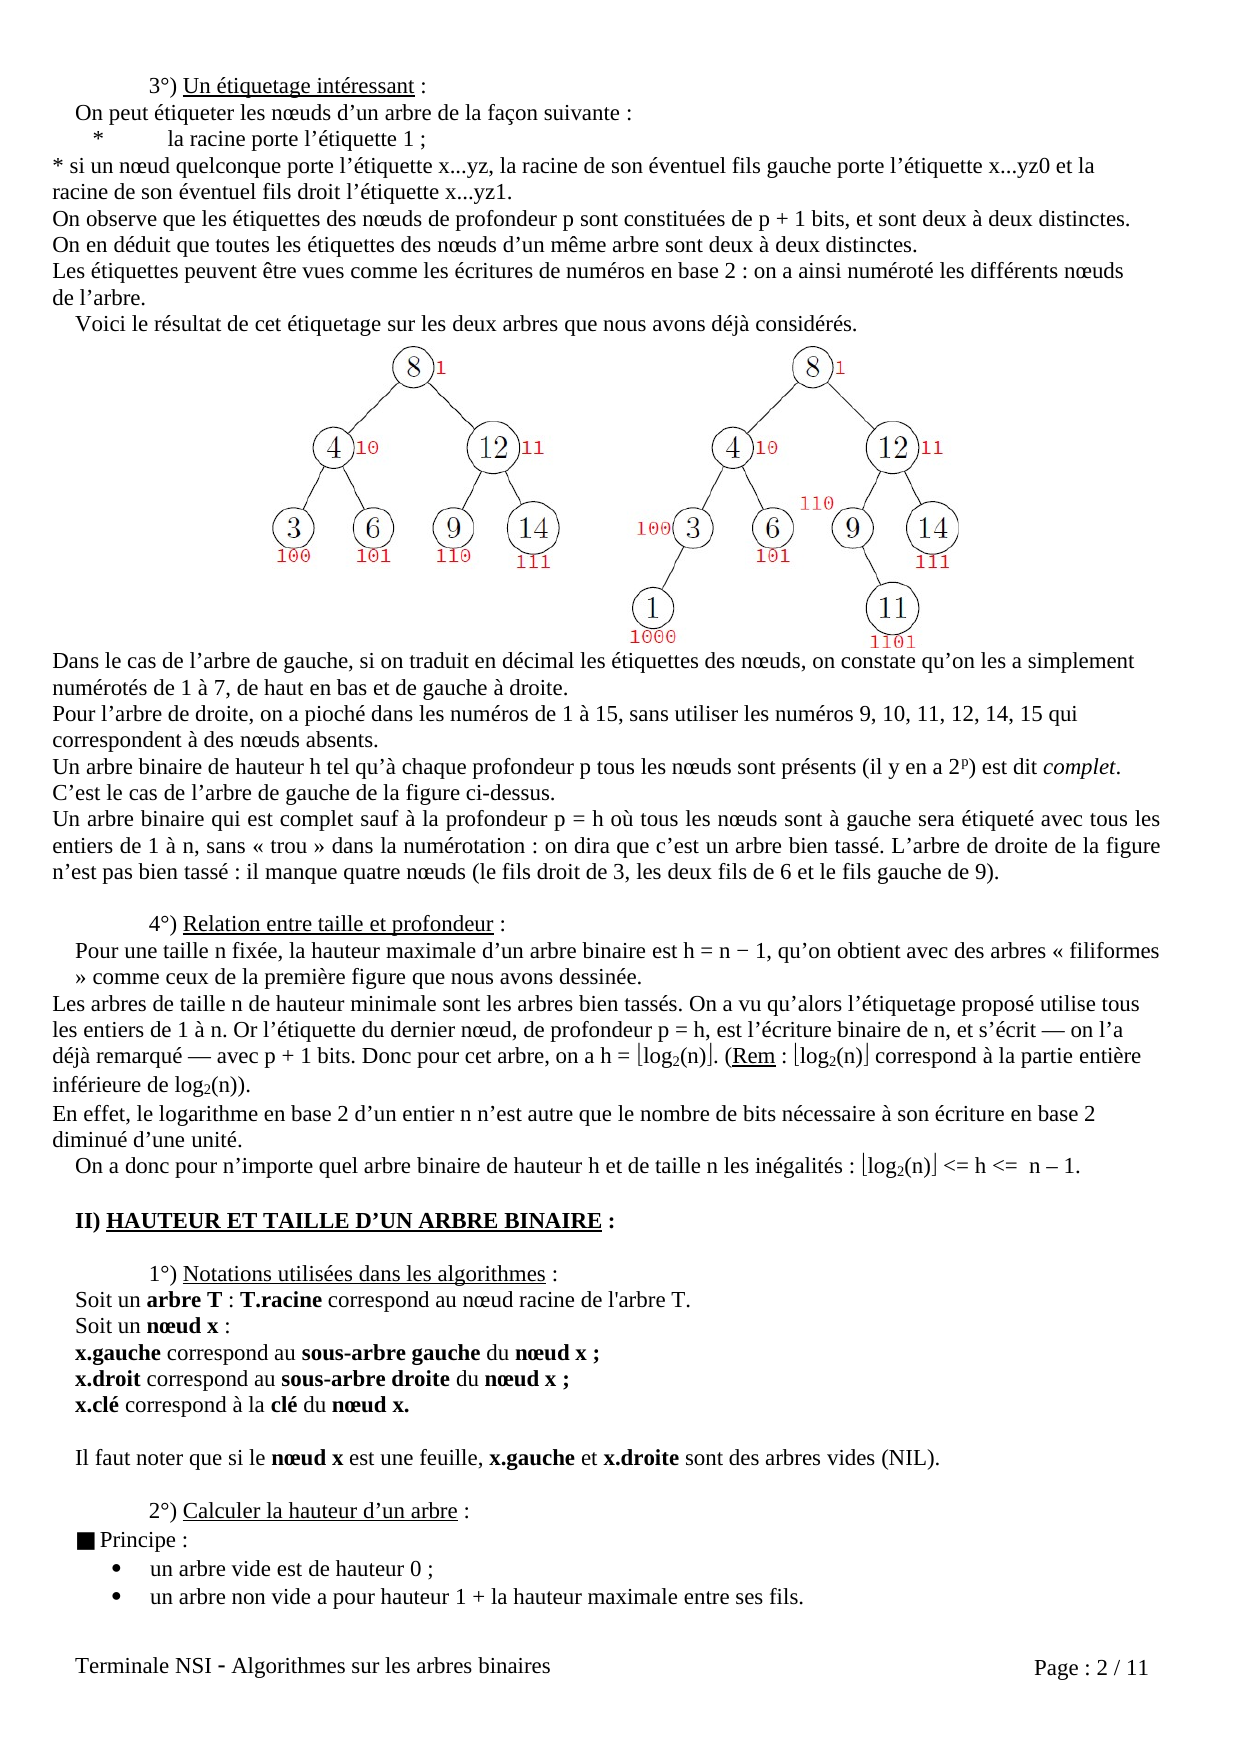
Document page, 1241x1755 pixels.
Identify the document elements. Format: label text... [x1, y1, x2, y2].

list un arbre non vide a pour hauteur 1 + la hauteur maximale entre ses fils. [112, 1582, 1188, 1610]
text 3°) Un étiquetage intéressant : [149, 73, 1188, 99]
list un arbre vide est de hauteur 0 ; [112, 1554, 1188, 1582]
text Un arbre binaire qui est complet sauf à la profondeur p = h où tous les nœuds sont à gauche sera étiqueté avec tous les entiers de 1 à n, sans « trou » dans la numérotation : on dira que c’est un arbre bien tassé. L’arbre de droite de la figure n’est pas bien tassé : il manque quatre nœuds (le fils droit de 3, les deux fils de 6 et le fils gauche de 9). [52, 806, 1164, 884]
text Voici le résultat de cet étiquetage sur les deux arbres que nous avons déjà considérés. [75, 310, 1188, 336]
text 1°) Notations utilisées dans les algorithmes : [149, 1259, 1188, 1286]
text 2°) Calculer la hauteur d’un arbre : [149, 1497, 1188, 1523]
subtitle HAUTEUR ET TAILLE D’UN ARBRE BINAIRE : [75, 1207, 1188, 1233]
text 4°) Relation entre taille et profondeur : [149, 911, 1188, 937]
text Dans le cas de l’arbre de gauche, si on traduit en décimal les étiquettes des nœuds, on constate qu’on les a simplement numérotés de 1 à 7, de haut en bas et de gauche à droite. [52, 348, 1161, 700]
text Il faut noter que si le nœud x est une feuille, x.gauche et x.droite sont des arbres vides (NIL). [75, 1444, 1188, 1471]
text On peut étiqueter les nœuds d’un arbre de la façon suivante : [75, 99, 1188, 125]
text Les étiquettes peuvent être vues comme les écritures de numéros en base 2 : on a ainsi numéroté les différents nœuds de l’arbre. [52, 257, 1150, 310]
list la racine porte l’étiquette 1 ; [92, 126, 1188, 152]
text » comme ceux de la première figure que nous avons dessinée. [75, 963, 1188, 990]
text x.gauche correspond au sous-arbre gauche du nœud x ; x.droit correspond au sous-arbre droite du nœud x ; x.clé correspond à la clé du nœud x. [75, 1339, 602, 1418]
text Pour l’arbre de droite, on a pioché dans les numéros de 1 à 15, sans utiliser les numéros 9, 10, 11, 12, 14, 15 qui correspondent à des nœuds absents. [52, 700, 1104, 753]
text On observe que les étiquettes des nœuds de profondeur p sont constituées de p + 1 bits, et sont deux à deux distinctes. On en déduit que toutes les étiquettes des nœuds d’un même arbre sont deux à deux distinctes. [52, 204, 1157, 257]
text Un arbre binaire de hauteur h tel qu’à chaque profondeur p tous les nœuds sont présents (il y en a 2p) est dit complet. C’est le cas de l’arbre de gauche de la figure ci-dessus. [52, 753, 1146, 806]
text Soit un arbre T : T.racine correspond au nœud racine de l'arbre T. Soit un nœud x : [75, 1286, 693, 1339]
text On a donc pour n’importe quel arbre binaire de hauteur h et de taille n les inégalités : log2(n) <= h <= n – 1. [75, 1152, 1188, 1181]
text En effet, le logarithme en base 2 d’un entier n n’est autre que le nombre de bits nécessaire à son écriture en base 2 diminué d’une unité. [52, 1100, 1122, 1152]
list Principe : [75, 1523, 1188, 1554]
text Les arbres de taille n de hauteur minimale sont les arbres bien tassés. On a vu qu’alors l’étiquetage proposé utilise tous les entiers de 1 à n. Or l’étiquette du dernier nœud, de profondeur p = h, est l’écriture binaire de n, et s’écrit — on l’a déjà remarqué — avec p + 1 bits. Donc pour cet arbre, on a h = log2(n). (Rem : log2(n) correspond à la partie entière inférieure de log2(n)). [52, 990, 1166, 1100]
text Pour une taille n fixée, la hauteur maximale d’un arbre binaire est h = n − 1, qu’on obtient avec des arbres « filiformes [75, 937, 1188, 963]
list si un nœud quelconque porte l’étiquette x...yz, la racine de son éventuel fils gauche porte l’étiquette x...yz0 et la racine de son éventuel fils droit l’étiquette x...yz1. [52, 152, 1119, 204]
